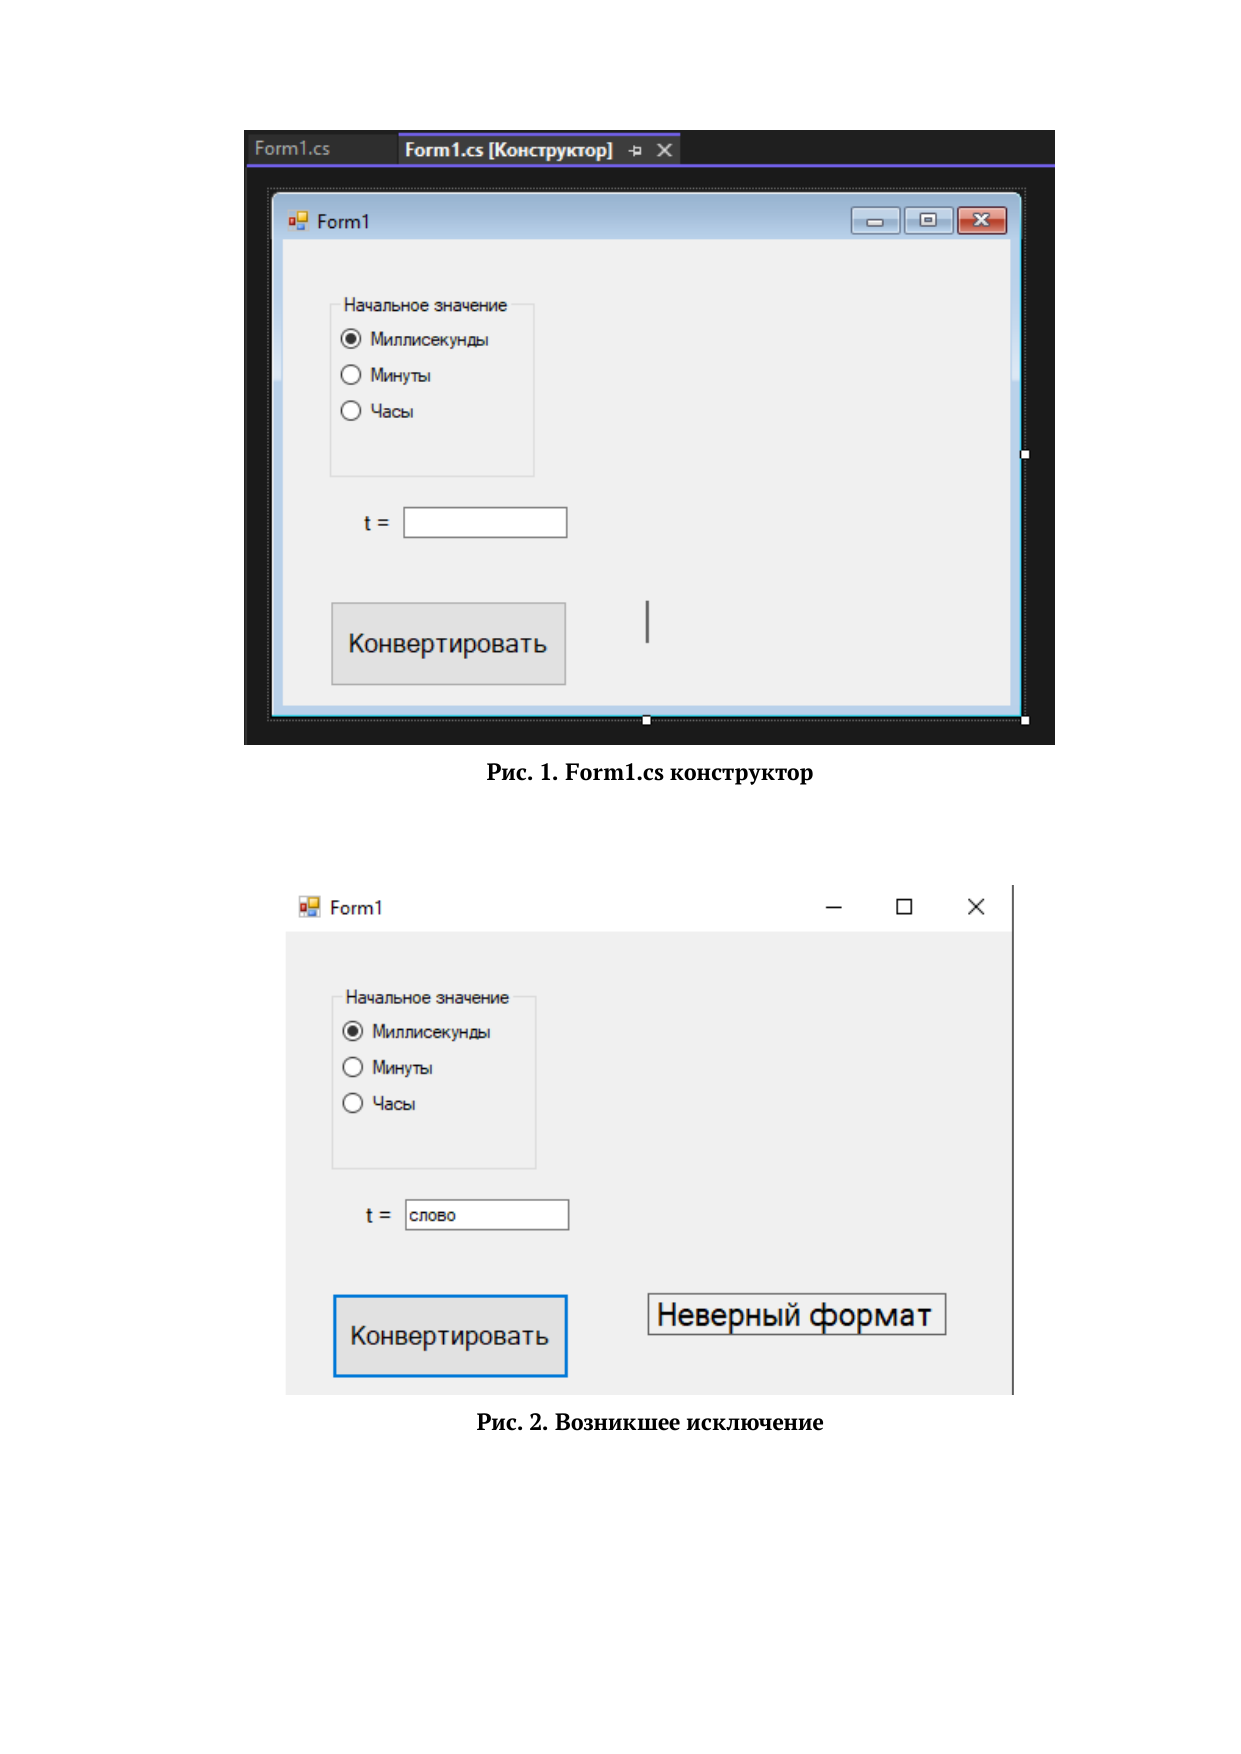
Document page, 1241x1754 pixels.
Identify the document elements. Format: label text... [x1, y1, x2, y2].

text Рис. 2. Возникшее исключение [286, 1395, 1014, 1436]
picture [244, 130, 1055, 745]
text Рис. 1. Form1.cs конструктор [244, 745, 1055, 786]
picture [285, 885, 1014, 1395]
